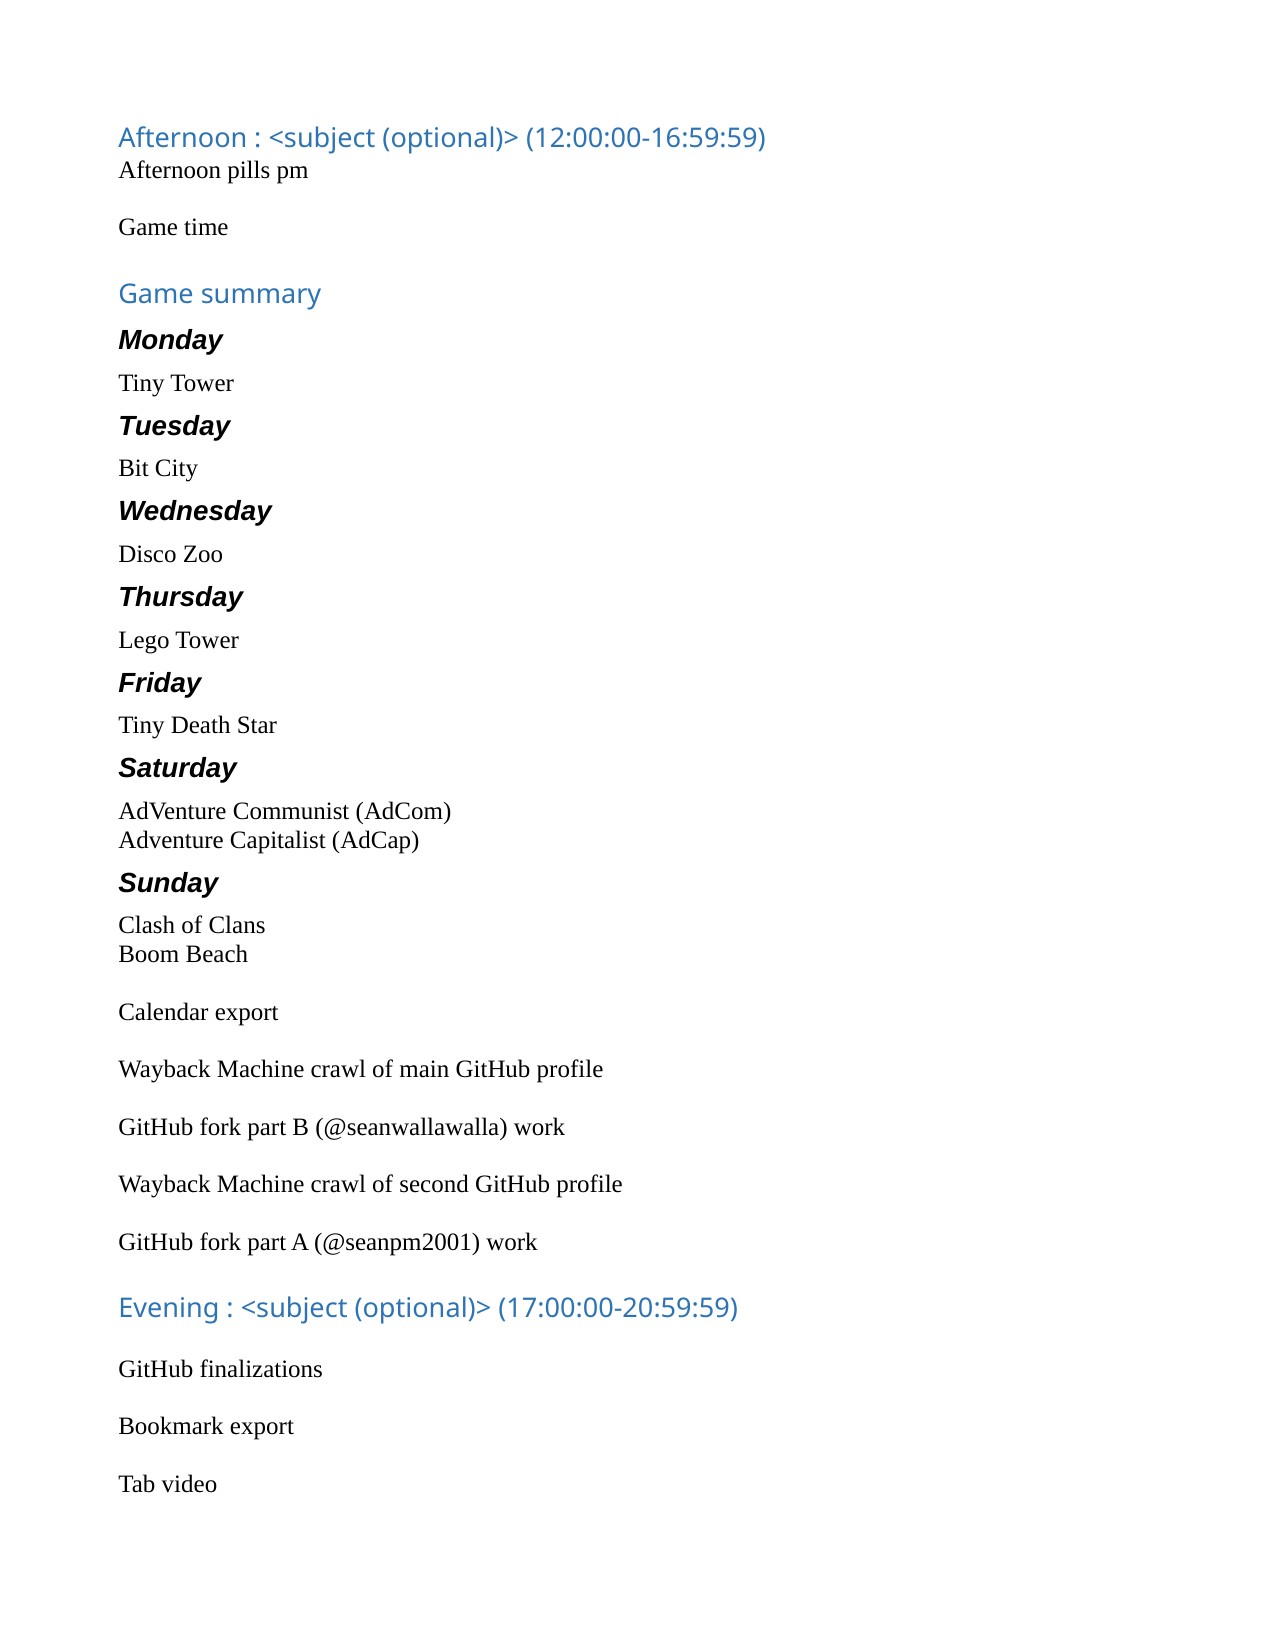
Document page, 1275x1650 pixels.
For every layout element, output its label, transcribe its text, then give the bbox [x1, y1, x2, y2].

subtitle Game summary [118, 274, 1157, 311]
text AdVenture Communist (AdCom) [118, 796, 1157, 825]
text Tiny Death Star [118, 710, 1157, 739]
text Lego Tower [118, 625, 1157, 653]
text Wayback Machine crawl of main GitHub profile [118, 1054, 1157, 1083]
text Game time [118, 212, 1157, 241]
text Tiny Tower [118, 368, 1157, 397]
text GitHub finalizations [118, 1354, 1157, 1383]
subtitle Wednesday [118, 495, 1157, 527]
text Clash of Clans [118, 910, 1157, 939]
text Bit City [118, 453, 1157, 482]
text Afternoon pills pm [118, 155, 1157, 184]
subtitle Tuesday [118, 409, 1157, 441]
subtitle Monday [118, 323, 1157, 355]
text GitHub fork part B (@seanwallawalla) work [118, 1112, 1157, 1140]
subtitle Thursday [118, 580, 1157, 612]
text Disco Zoo [118, 539, 1157, 568]
subtitle Afternoon : <subject (optional)> (12:00:00-16:59:59) [118, 118, 1157, 155]
text GitHub fork part A (@seanpm2001) work [118, 1227, 1157, 1255]
subtitle Saturday [118, 752, 1157, 783]
text Bookmark export [118, 1411, 1157, 1440]
text Adventure Capitalist (AdCap) [118, 825, 1157, 853]
subtitle Evening : <subject (optional)> (17:00:00-20:59:59) [118, 1288, 1157, 1325]
text Wayback Machine crawl of second GitHub profile [118, 1169, 1157, 1198]
text Tab video [118, 1469, 1157, 1498]
text Boom Beach [118, 939, 1157, 968]
subtitle Friday [118, 666, 1157, 698]
subtitle Sunday [118, 866, 1157, 898]
text Calendar export [118, 997, 1157, 1025]
